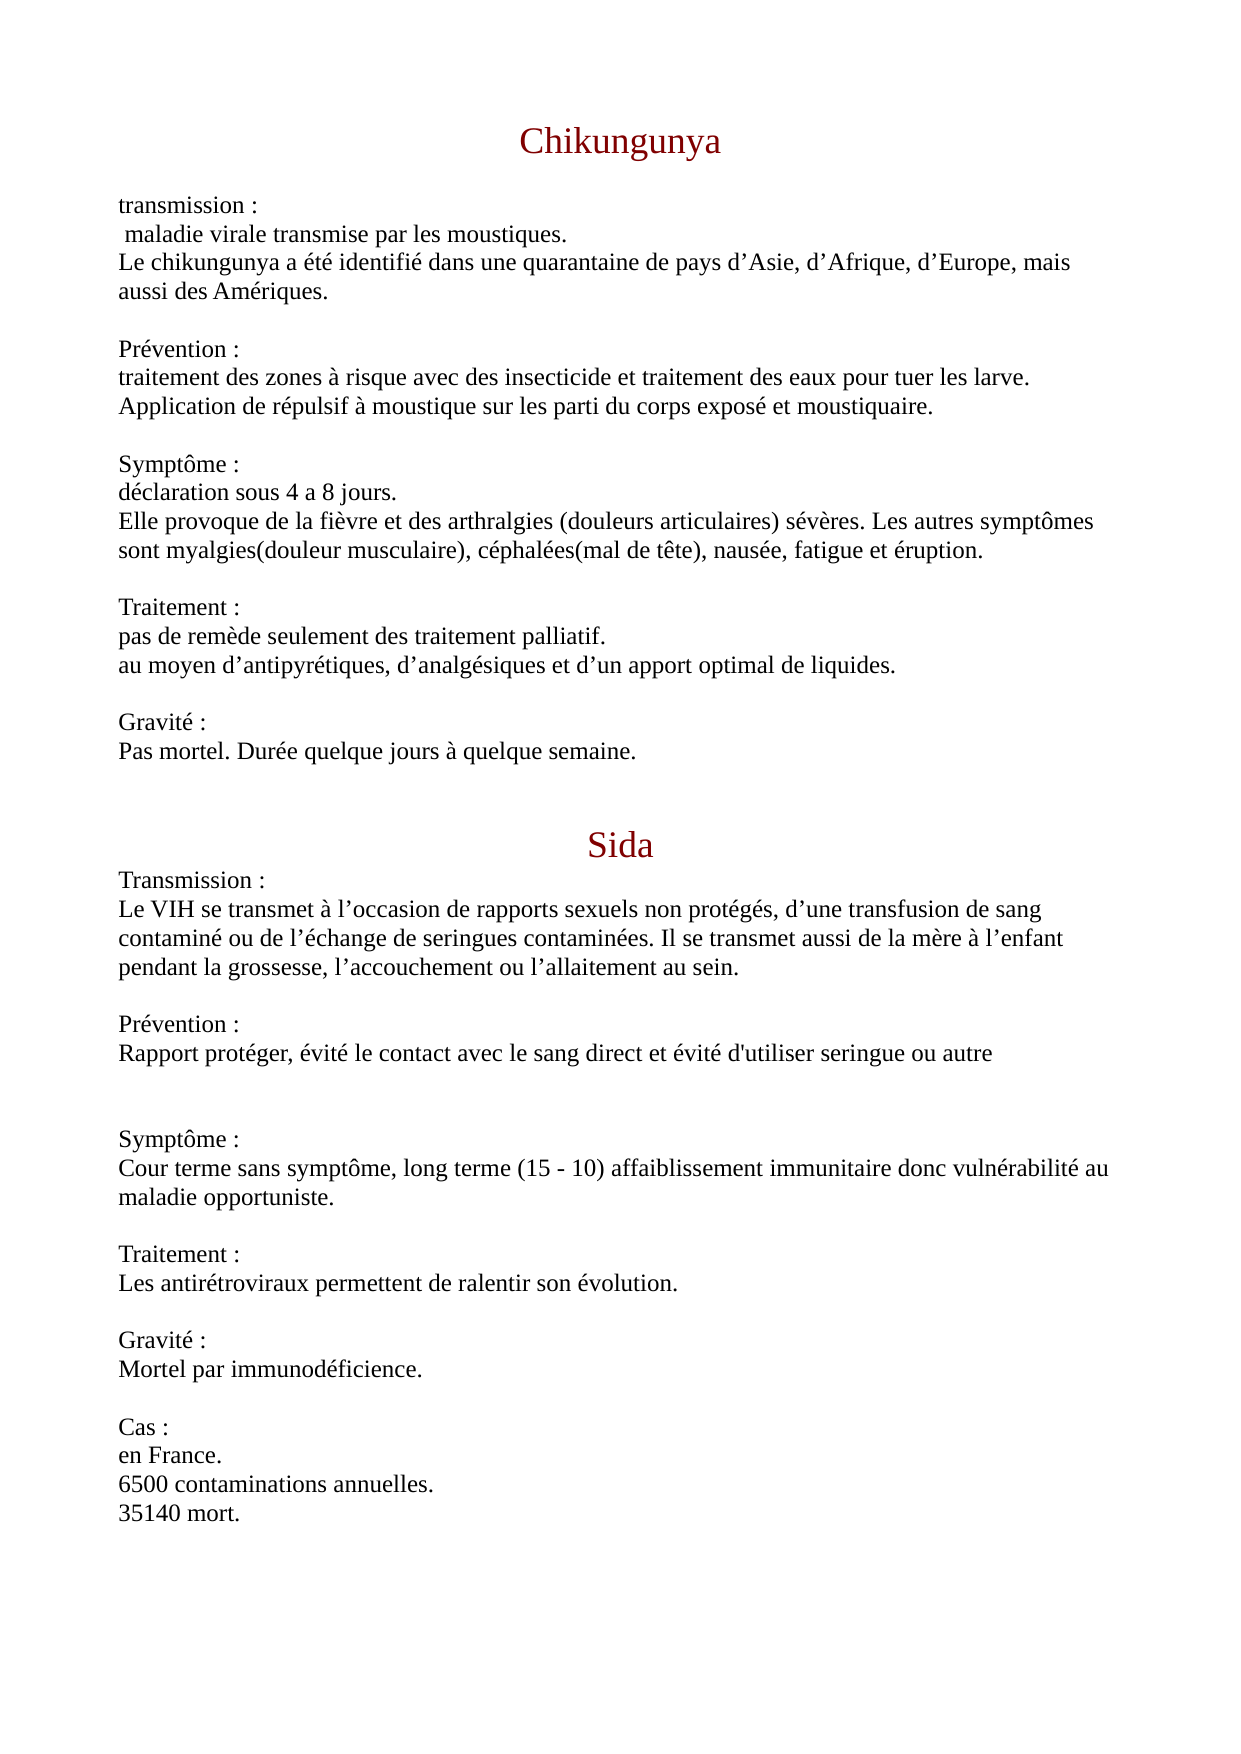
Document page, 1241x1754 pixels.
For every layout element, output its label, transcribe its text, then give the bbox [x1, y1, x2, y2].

text Elle provoque de la fièvre et des arthralgies (douleurs articulaires) sévères. Les autres symptômes sont myalgies(douleur musculaire), céphalées(mal de tête), nausée, fatigue et éruption. [118, 506, 1122, 564]
text Symptôme : [118, 449, 1122, 477]
text Traitement : [118, 1239, 1122, 1268]
text Prévention : [118, 1009, 1122, 1038]
text Cour terme sans symptôme, long terme (15 - 10) affaiblissement immunitaire donc vulnérabilité au maladie opportuniste. [118, 1153, 1122, 1211]
text en France. [118, 1441, 1122, 1469]
text Le VIH se transmet à l’occasion de rapports sexuels non protégés, d’une transfusion de sang contaminé ou de l’échange de seringues contaminées. Il se transmet aussi de la mère à l’enfant pendant la grossesse, l’accouchement ou l’allaitement au sein. [118, 894, 1122, 981]
text Gravité : [118, 707, 1122, 736]
text Gravité : [118, 1326, 1122, 1354]
text Chikungunya [118, 118, 1122, 161]
text transmission : [118, 190, 1122, 219]
text Sida [118, 822, 1122, 866]
text maladie virale transmise par les moustiques. [118, 219, 1122, 247]
text Prévention : [118, 334, 1122, 362]
text Mortel par immunodéficience. [118, 1354, 1122, 1383]
text traitement des zones à risque avec des insecticide et traitement des eaux pour tuer les larve. Application de répulsif à moustique sur les parti du corps exposé et moustiquaire. [118, 362, 1122, 420]
text 35140 mort. [118, 1498, 1122, 1527]
text 6500 contaminations annuelles. [118, 1469, 1122, 1498]
text Le chikungunya a été identifié dans une quarantaine de pays d’Asie, d’Afrique, d’Europe, mais aussi des Amériques. [118, 247, 1122, 305]
text au moyen d’antipyrétiques, d’analgésiques et d’un apport optimal de liquides. [118, 650, 1122, 679]
text Pas mortel. Durée quelque jours à quelque semaine. [118, 736, 1122, 765]
text Rapport protéger, évité le contact avec le sang direct et évité d'utiliser seringue ou autre [118, 1038, 1122, 1067]
text pas de remède seulement des traitement palliatif. [118, 621, 1122, 650]
text Cas : [118, 1412, 1122, 1441]
text Symptôme : [118, 1124, 1122, 1153]
text déclaration sous 4 a 8 jours. [118, 477, 1122, 506]
text Traitement : [118, 592, 1122, 621]
text Les antirétroviraux permettent de ralentir son évolution. [118, 1268, 1122, 1297]
text Transmission : [118, 866, 1122, 894]
